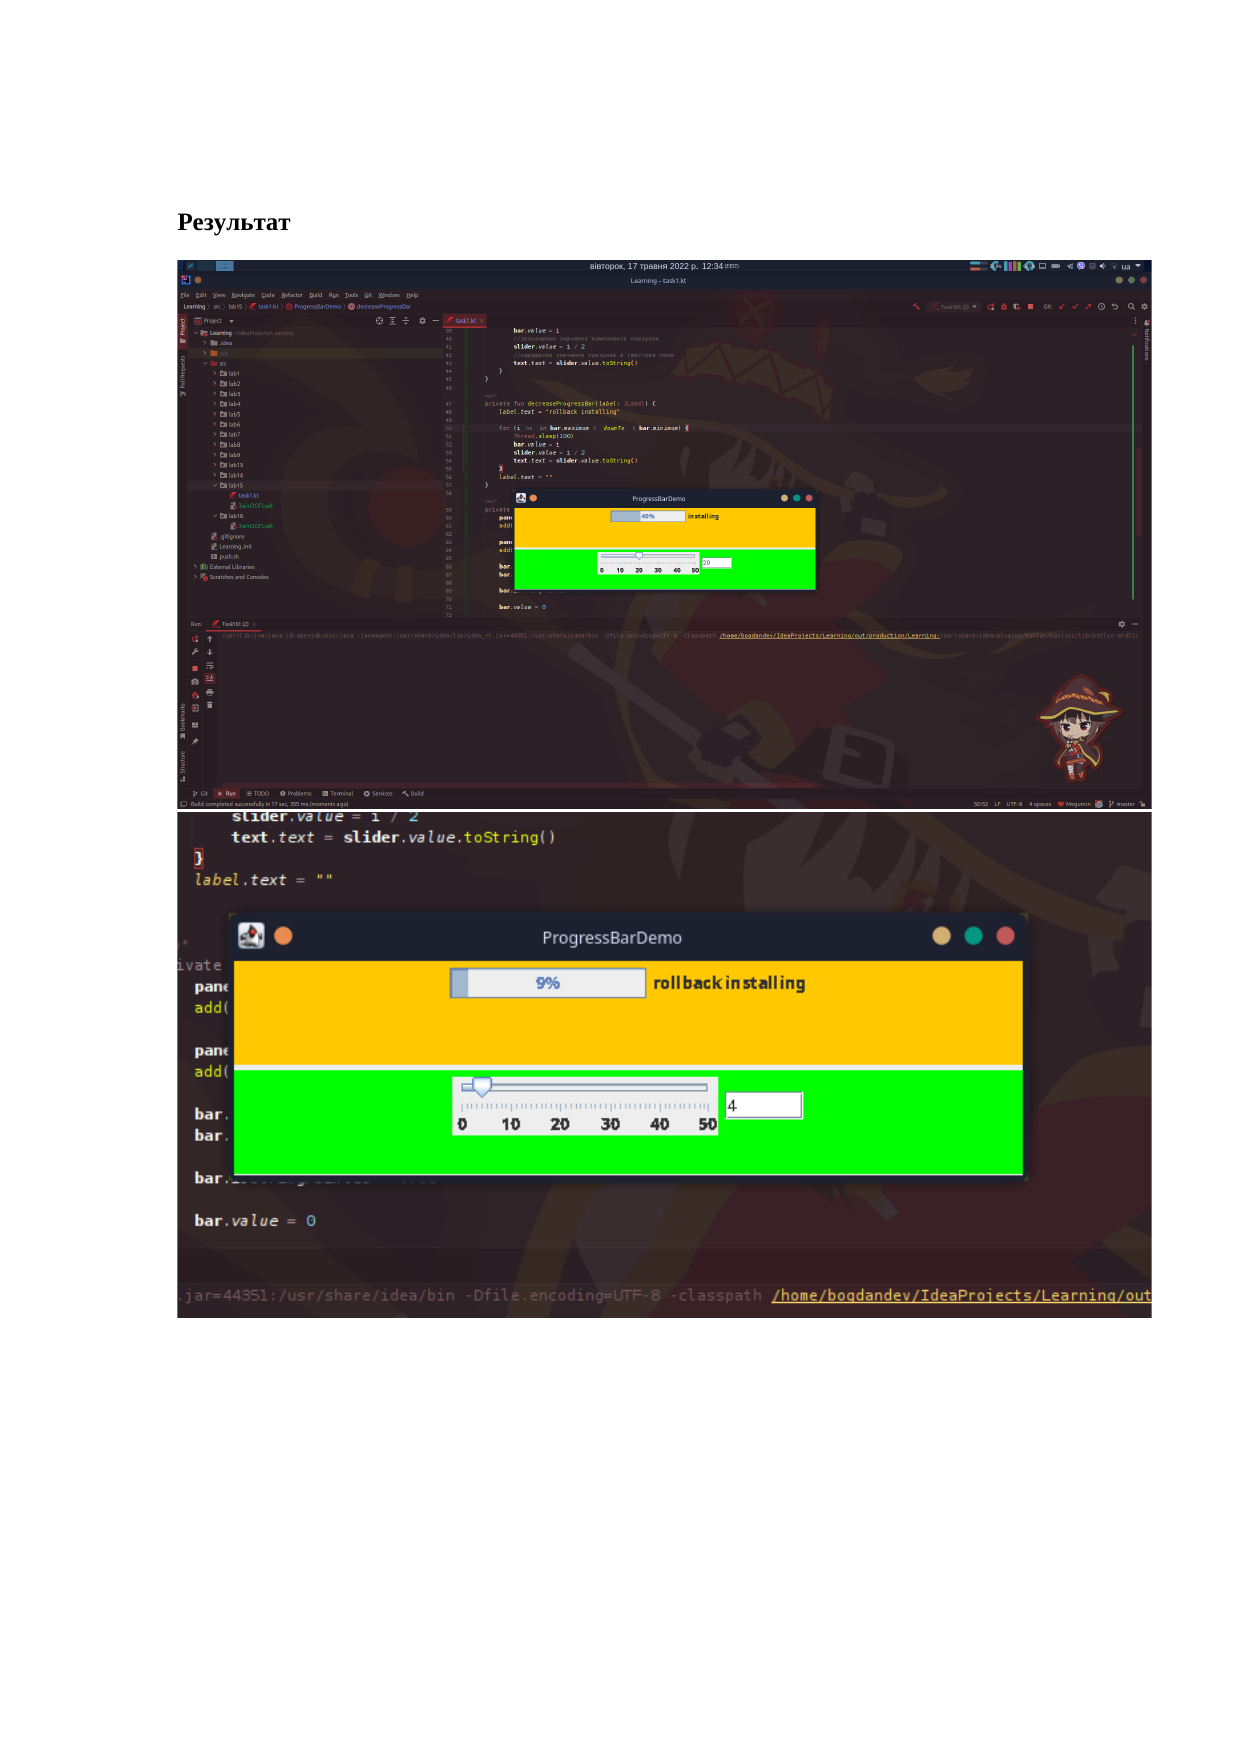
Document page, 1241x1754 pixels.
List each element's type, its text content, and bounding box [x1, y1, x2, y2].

text Результат [177, 207, 1152, 235]
picture [177, 260, 1152, 809]
picture [177, 812, 1152, 1318]
